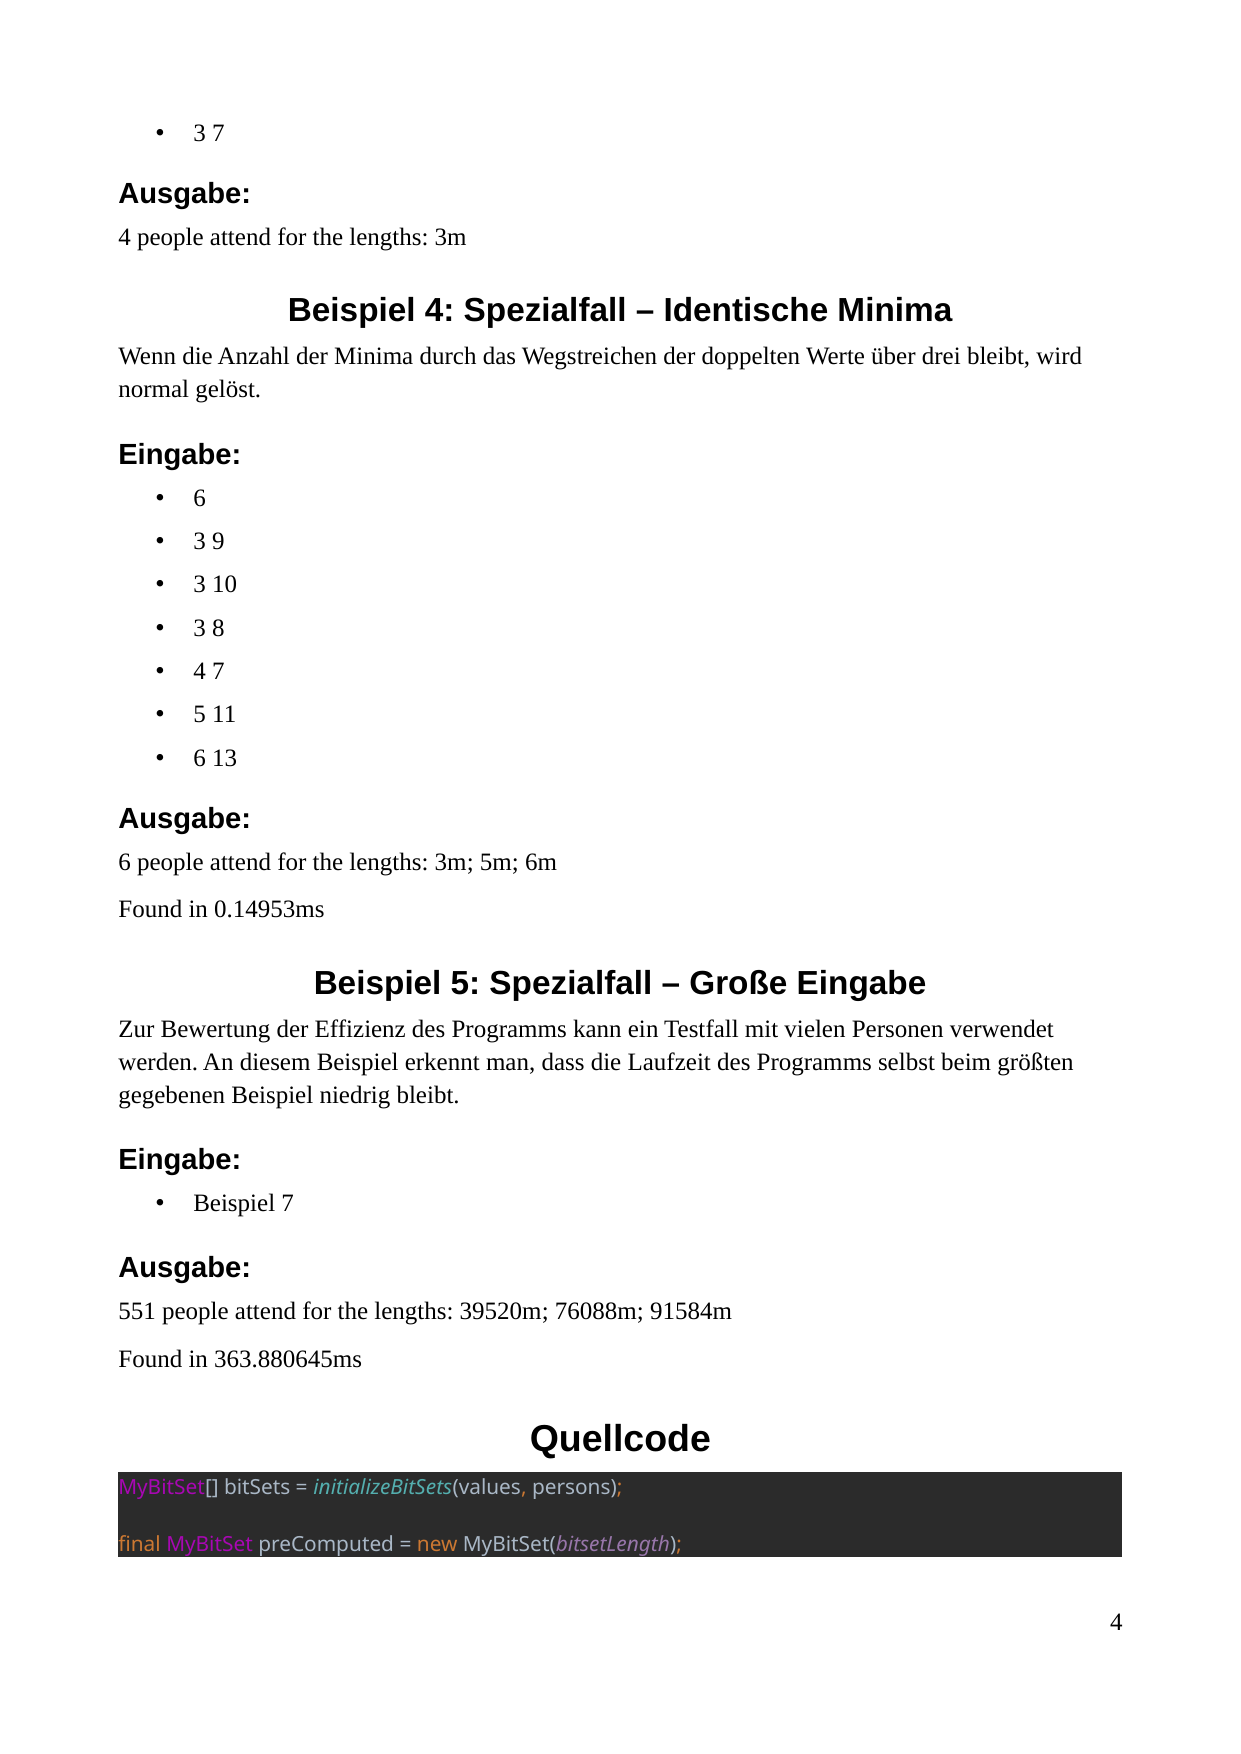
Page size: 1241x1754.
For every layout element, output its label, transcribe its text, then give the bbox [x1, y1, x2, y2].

text Found in 363.880645ms [118, 1344, 1122, 1372]
subtitle Beispiel 5: Spezialfall – Große Eingabe [118, 963, 1122, 1001]
subtitle Beispiel 4: Spezialfall – Identische Minima [118, 291, 1122, 329]
subtitle Eingabe: [118, 437, 1122, 470]
text 6 people attend for the lengths: 3m; 5m; 6m [118, 847, 1122, 875]
subtitle Ausgabe: [118, 176, 1122, 209]
subtitle Ausgabe: [118, 1250, 1122, 1284]
list 5 11 [156, 699, 1122, 728]
subtitle Eingabe: [118, 1142, 1122, 1175]
text MyBitSet[] bitSets = initializeBitSets(values, persons); final MyBitSet preComputed = new MyBitSet(bitsetLength); [118, 1472, 1122, 1557]
subtitle Ausgabe: [118, 801, 1122, 834]
list 4 7 [156, 656, 1122, 685]
subtitle Quellcode [118, 1416, 1122, 1459]
text 4 people attend for the lengths: 3m [118, 222, 1122, 251]
text Found in 0.14953ms [118, 894, 1122, 923]
list 3 7 [156, 118, 1122, 147]
list Beispiel 7 [156, 1188, 1122, 1217]
text Wenn die Anzahl der Minima durch das Wegstreichen der doppelten Werte über drei bleibt, wird normal gelöst. [118, 341, 1122, 403]
list 6 13 [156, 743, 1122, 771]
text 551 people attend for the lengths: 39520m; 76088m; 91584m [118, 1296, 1122, 1325]
list 3 9 [156, 526, 1122, 555]
list 3 10 [156, 569, 1122, 598]
list 3 8 [156, 613, 1122, 641]
list 6 [156, 483, 1122, 511]
text Zur Bewertung der Effizienz des Programms kann ein Testfall mit vielen Personen verwendet werden. An diesem Beispiel erkennt man, dass die Laufzeit des Programms selbst beim größten gegebenen Beispiel niedrig bleibt. [118, 1014, 1122, 1108]
